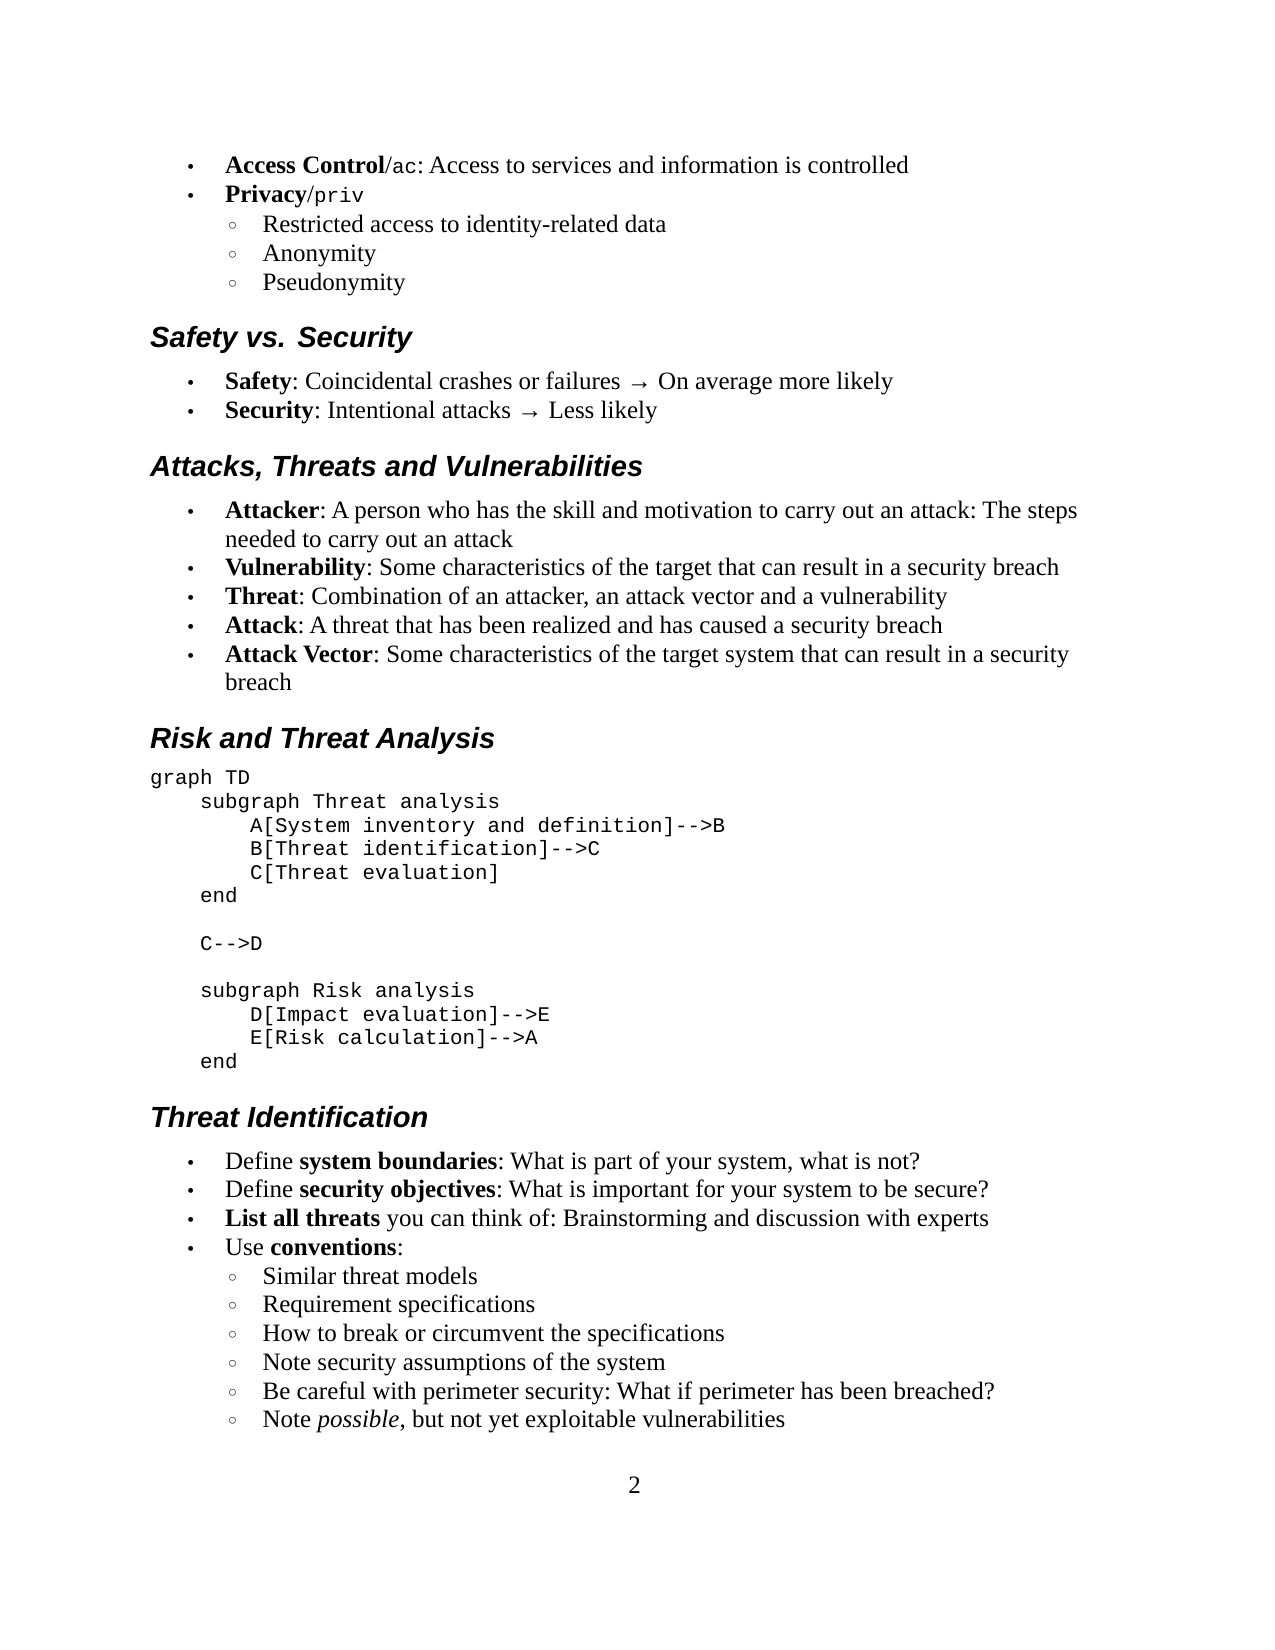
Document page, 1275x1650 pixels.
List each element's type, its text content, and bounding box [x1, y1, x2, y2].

list Note security assumptions of the system [225, 1347, 1125, 1376]
subtitle Threat Identification [150, 1100, 1125, 1133]
text subgraph Risk analysis [150, 980, 1125, 1004]
list Attacker: A person who has the skill and motivation to carry out an attack: The steps needed to carry out an attack [187, 495, 1125, 552]
text end [150, 1051, 1125, 1075]
subtitle Attacks, Threats and Vulnerabilities [150, 449, 1125, 482]
text graph TD [150, 767, 1125, 791]
list Access Control/ac: Access to services and information is controlled [187, 150, 1125, 179]
list Security: Intentional attacks → Less likely [187, 395, 1125, 424]
list How to break or circumvent the specifications [225, 1318, 1125, 1347]
list Attack: A threat that has been realized and has caused a security breach [187, 610, 1125, 639]
list Similar threat models [225, 1261, 1125, 1289]
list Define security objectives: What is important for your system to be secure? [187, 1174, 1125, 1203]
text C[Threat evaluation] [150, 862, 1125, 886]
list List all threats you can think of: Brainstorming and discussion with experts [187, 1203, 1125, 1232]
subtitle Safety vs. Security [150, 320, 1125, 354]
text A[System inventory and definition]-->B [150, 814, 1125, 838]
list Use conventions: [187, 1232, 1125, 1261]
list Privacy/priv [187, 179, 1125, 209]
list Safety: Coincidental crashes or failures → On average more likely [187, 366, 1125, 395]
text B[Threat identification]-->C [150, 838, 1125, 862]
list Anonymity [225, 238, 1125, 267]
list Note possible, but not yet exploitable vulnerabilities [225, 1404, 1125, 1433]
text subgraph Threat analysis [150, 791, 1125, 814]
list Threat: Combination of an attacker, an attack vector and a vulnerability [187, 581, 1125, 610]
list Requirement specifications [225, 1289, 1125, 1318]
list Vulnerability: Some characteristics of the target that can result in a security breach [187, 552, 1125, 581]
text end [150, 886, 1125, 909]
list Restricted access to identity-related data [225, 209, 1125, 238]
text D[Impact evaluation]-->E [150, 1004, 1125, 1027]
list Define system boundaries: What is part of your system, what is not? [187, 1146, 1125, 1174]
text E[Risk calculation]-->A [150, 1027, 1125, 1051]
list Be careful with perimeter security: What if perimeter has been breached? [225, 1376, 1125, 1404]
text C-->D [150, 933, 1125, 956]
subtitle Risk and Threat Analysis [150, 721, 1125, 755]
list Attack Vector: Some characteristics of the target system that can result in a security breach [187, 639, 1125, 696]
list Pseudonymity [225, 267, 1125, 295]
